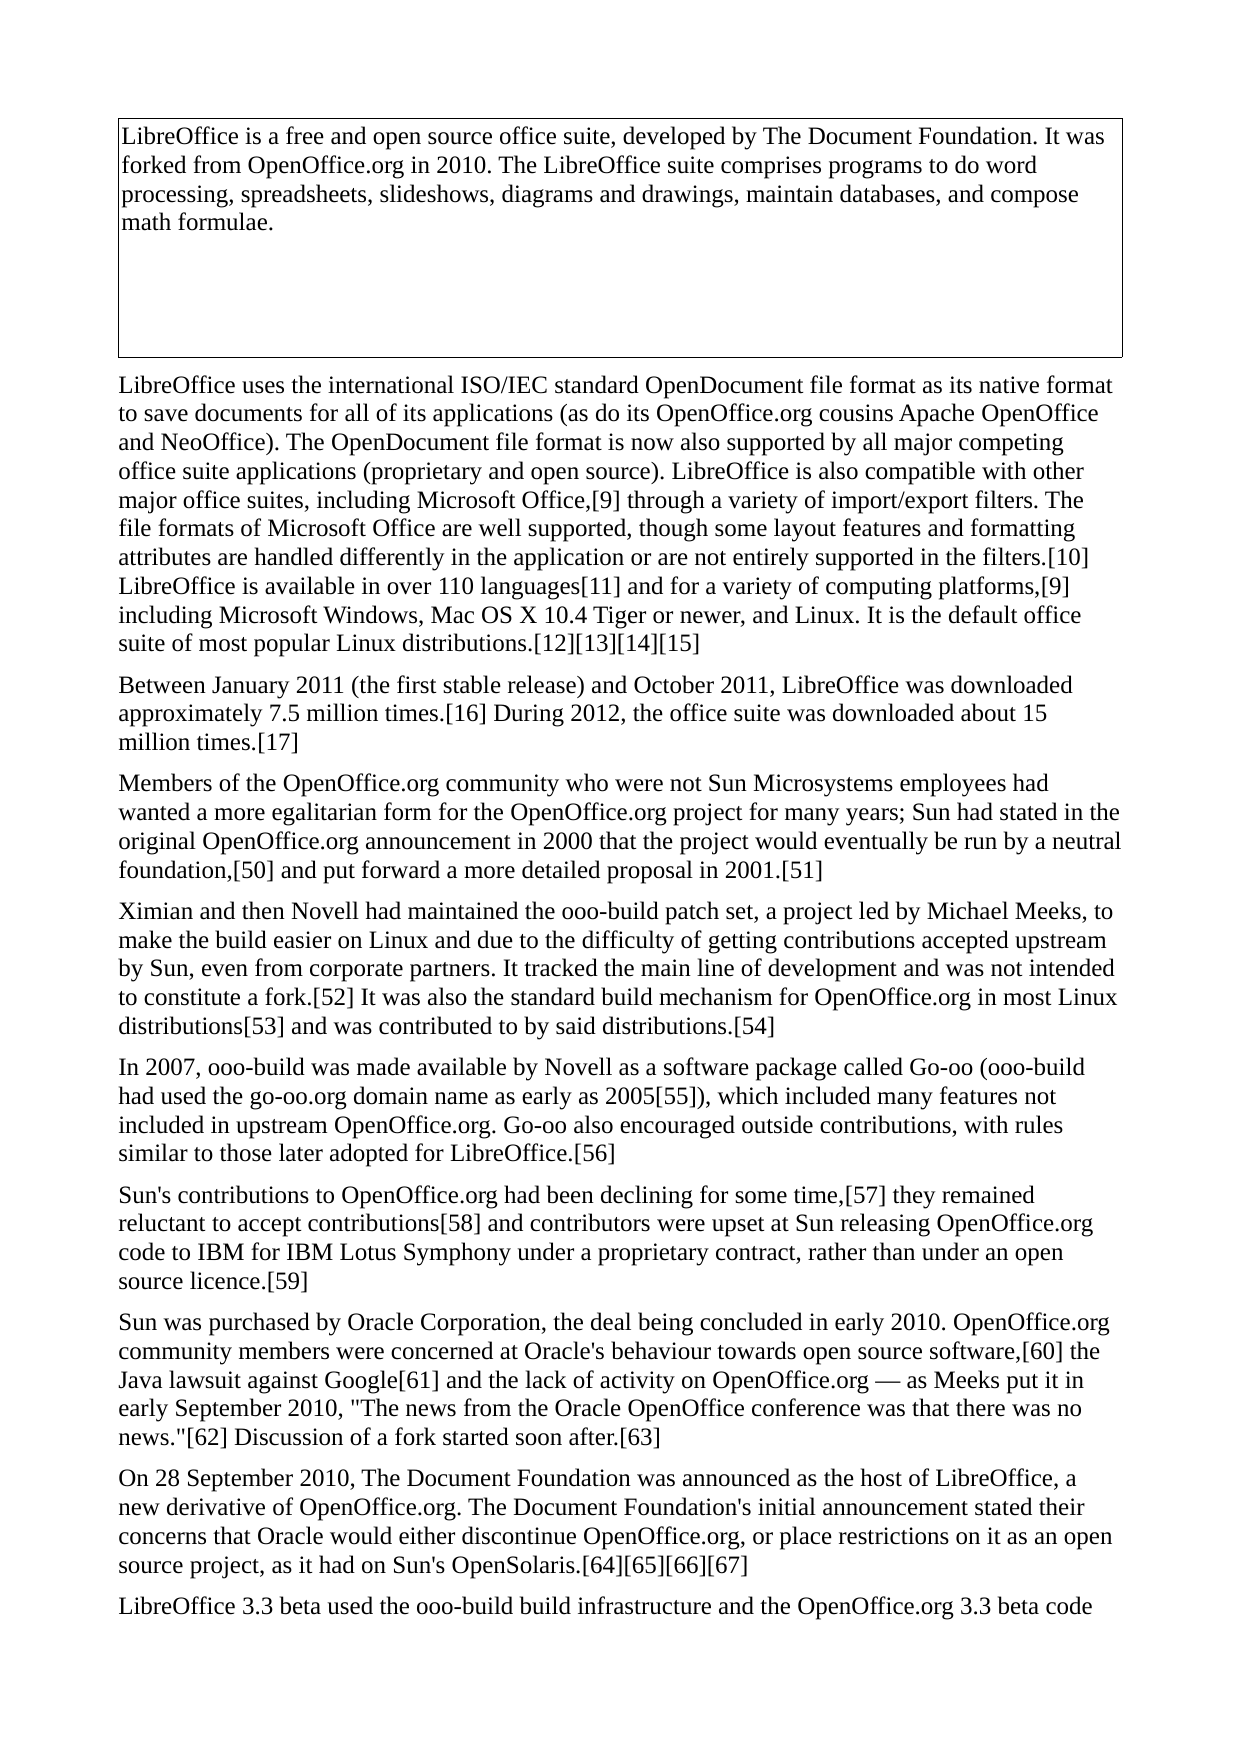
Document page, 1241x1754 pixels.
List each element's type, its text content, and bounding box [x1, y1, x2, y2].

text In 2007, ooo-build was made available by Novell as a software package called Go-oo (ooo-build had used the go-oo.org domain name as early as 2005[55]), which included many features not included in upstream OpenOffice.org. Go-oo also encouraged outside contributions, with rules similar to those later adopted for LibreOffice.[56] [118, 1052, 1122, 1167]
text Ximian and then Novell had maintained the ooo-build patch set, a project led by Michael Meeks, to make the build easier on Linux and due to the difficulty of getting contributions accepted upstream by Sun, even from corporate partners. It tracked the main line of development and was not intended to constitute a fork.[52] It was also the standard build mechanism for OpenOffice.org in most Linux distributions[53] and was contributed to by said distributions.[54] [118, 896, 1122, 1040]
text LibreOffice uses the international ISO/IEC standard OpenDocument file format as its native format to save documents for all of its applications (as do its OpenOffice.org cousins Apache OpenOffice and NeoOffice). The OpenDocument file format is now also supported by all major competing office suite applications (proprietary and open source). LibreOffice is also compatible with other major office suites, including Microsoft Office,[9] through a variety of import/export filters. The file formats of Microsoft Office are well supported, though some layout features and formatting attributes are handled differently in the application or are not entirely supported in the filters.[10] LibreOffice is available in over 110 languages[11] and for a variety of computing platforms,[9] including Microsoft Windows, Mac OS X 10.4 Tiger or newer, and Linux. It is the default office suite of most popular Linux distributions.[12][13][14][15] [118, 370, 1122, 657]
text On 28 September 2010, The Document Foundation was announced as the host of LibreOffice, a new derivative of OpenOffice.org. The Document Foundation's initial announcement stated their concerns that Oracle would either discontinue OpenOffice.org, or place restrictions on it as an open source project, as it had on Sun's OpenSolaris.[64][65][66][67] [118, 1463, 1122, 1578]
text Sun was purchased by Oracle Corporation, the deal being concluded in early 2010. OpenOffice.org community members were concerned at Oracle's behaviour towards open source software,[60] the Java lawsuit against Google[61] and the lack of activity on OpenOffice.org — as Meeks put it in early September 2010, "The news from the Oracle OpenOffice conference was that there was no news."[62] Discussion of a fork started soon after.[63] [118, 1307, 1122, 1451]
text Sun's contributions to OpenOffice.org had been declining for some time,[57] they remained reluctant to accept contributions[58] and contributors were upset at Sun releasing OpenOffice.org code to IBM for IBM Lotus Symphony under a proprietary contract, rather than under an open source licence.[59] [118, 1180, 1122, 1295]
text Members of the OpenOffice.org community who were not Sun Microsystems employees had wanted a more egalitarian form for the OpenOffice.org project for many years; Sun had stated in the original OpenOffice.org announcement in 2000 that the project would eventually be run by a neutral foundation,[50] and put forward a more detailed proposal in 2001.[51] [118, 768, 1122, 883]
text Between January 2011 (the first stable release) and October 2011, LibreOffice was downloaded approximately 7.5 million times.[16] During 2012, the office suite was downloaded about 15 million times.[17] [118, 670, 1122, 756]
text LibreOffice 3.3 beta used the ooo-build build infrastructure and the OpenOffice.org 3.3 beta code [118, 1591, 1122, 1620]
text LibreOffice is a free and open source office suite, developed by The Document Foundation. It was forked from OpenOffice.org in 2010. The LibreOffice suite comprises programs to do word processing, spreadsheets, slideshows, diagrams and drawings, maintain databases, and compose math formulae. [119, 119, 1122, 357]
